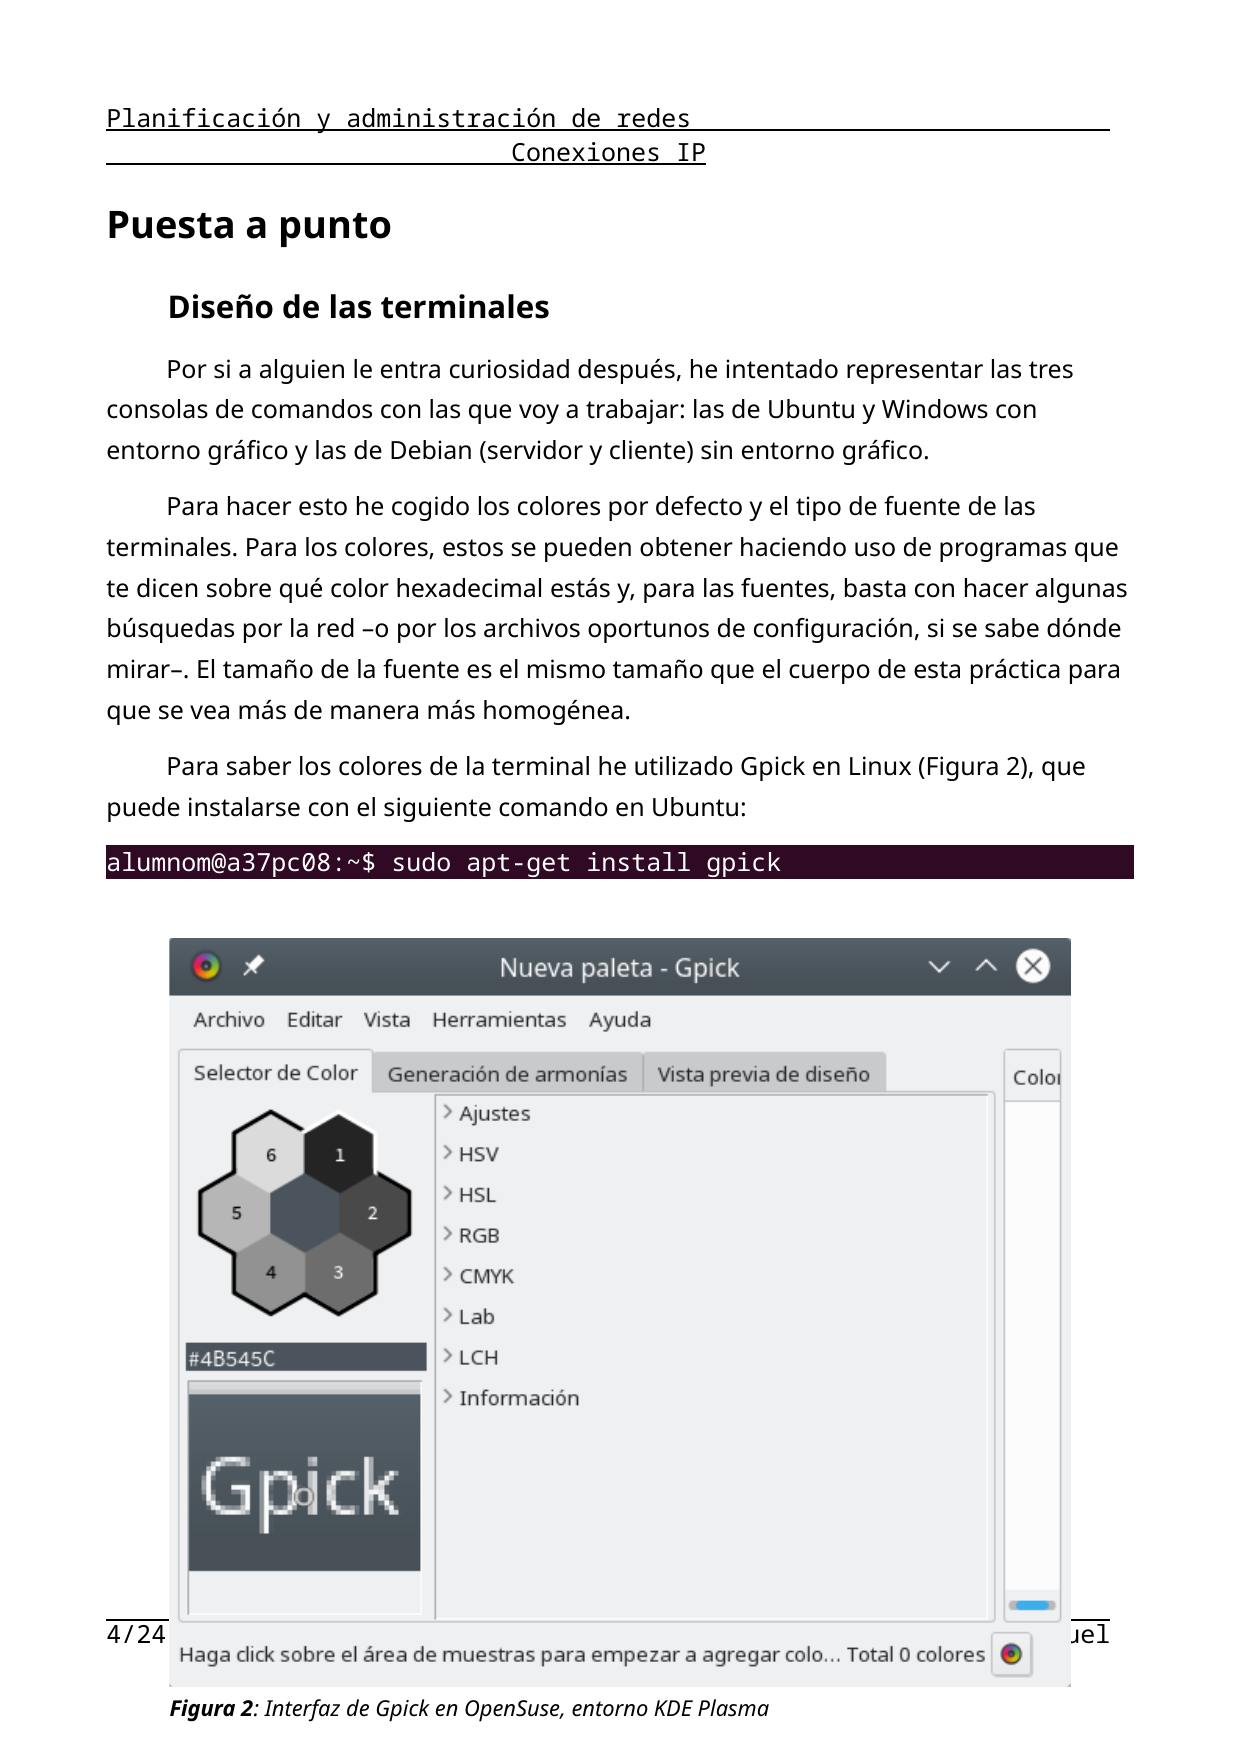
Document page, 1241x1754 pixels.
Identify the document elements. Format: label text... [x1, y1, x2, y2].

subtitle Puesta a punto [106, 198, 1134, 250]
text alumnom@a37pc08:~$ sudo apt-get install gpick [106, 845, 1134, 879]
subtitle Diseño de las terminales [106, 285, 1134, 328]
text Por si a alguien le entra curiosidad después, he intentado representar las tres consolas de comandos con las que voy a trabajar: las de Ubuntu y Windows con entorno gráfico y las de Debian (servidor y cliente) sin entorno gráfico. [106, 351, 1134, 467]
picture [169, 938, 1071, 1687]
text Figura 2: Interfaz de Gpick en OpenSuse, entorno KDE Plasma [169, 1687, 1071, 1723]
text Para saber los colores de la terminal he utilizado Gpick en Linux (Figura 2), que puede instalarse con el siguiente comando en Ubuntu: [106, 748, 1134, 823]
text Para hacer esto he cogido los colores por defecto y el tipo de fuente de las terminales. Para los colores, estos se pueden obtener haciendo uso de programas que te dicen sobre qué color hexadecimal estás y, para las fuentes, basta con hacer algunas búsquedas por la red –o por los archivos oportunos de configuración, si se sabe dónde mirar–. El tamaño de la fuente es el mismo tamaño que el cuerpo de esta práctica para que se vea más de manera más homogénea. [106, 489, 1134, 727]
